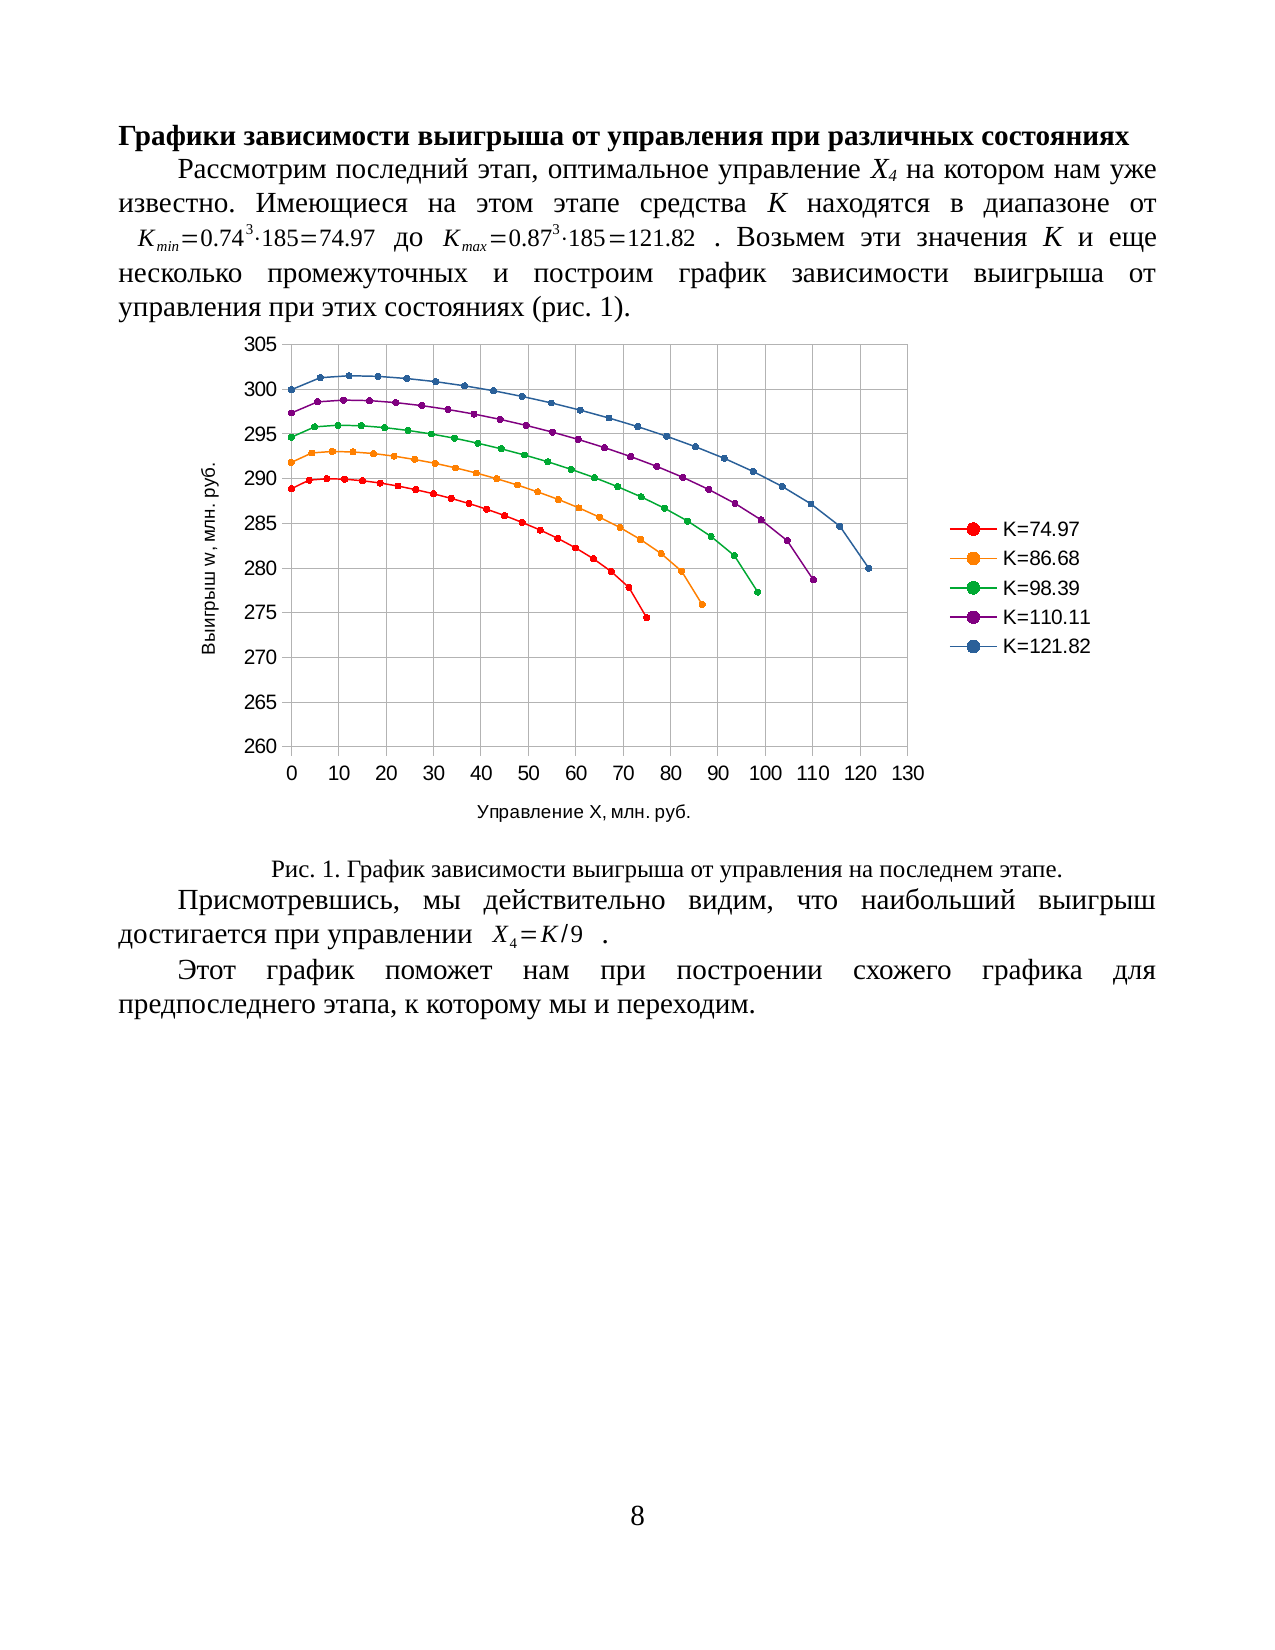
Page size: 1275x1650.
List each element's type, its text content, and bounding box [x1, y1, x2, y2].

text Графики зависимости выигрыша от управления при различных состояниях [118, 118, 1157, 152]
text Этот график поможет нам при построении схожего графика для предпоследнего этапа, к которому мы и переходим. [118, 952, 1157, 1019]
text Рис. 1. График зависимости выигрыша от управления на последнем этапе. [118, 322, 1157, 882]
text Присмотревшись, мы действительно видим, что наибольший выигрыш достигается при управлении. [118, 882, 1157, 952]
text Рассмотрим последний этап, оптимальное управление X4 на котором нам уже известно. Имеющиеся на этом этапе средства K находятся в диапазоне отдо. Возьмем эти значения K и еще несколько промежуточных и построим график зависимости выигрыша от управления при этих состояниях (рис. 1). [118, 152, 1157, 322]
